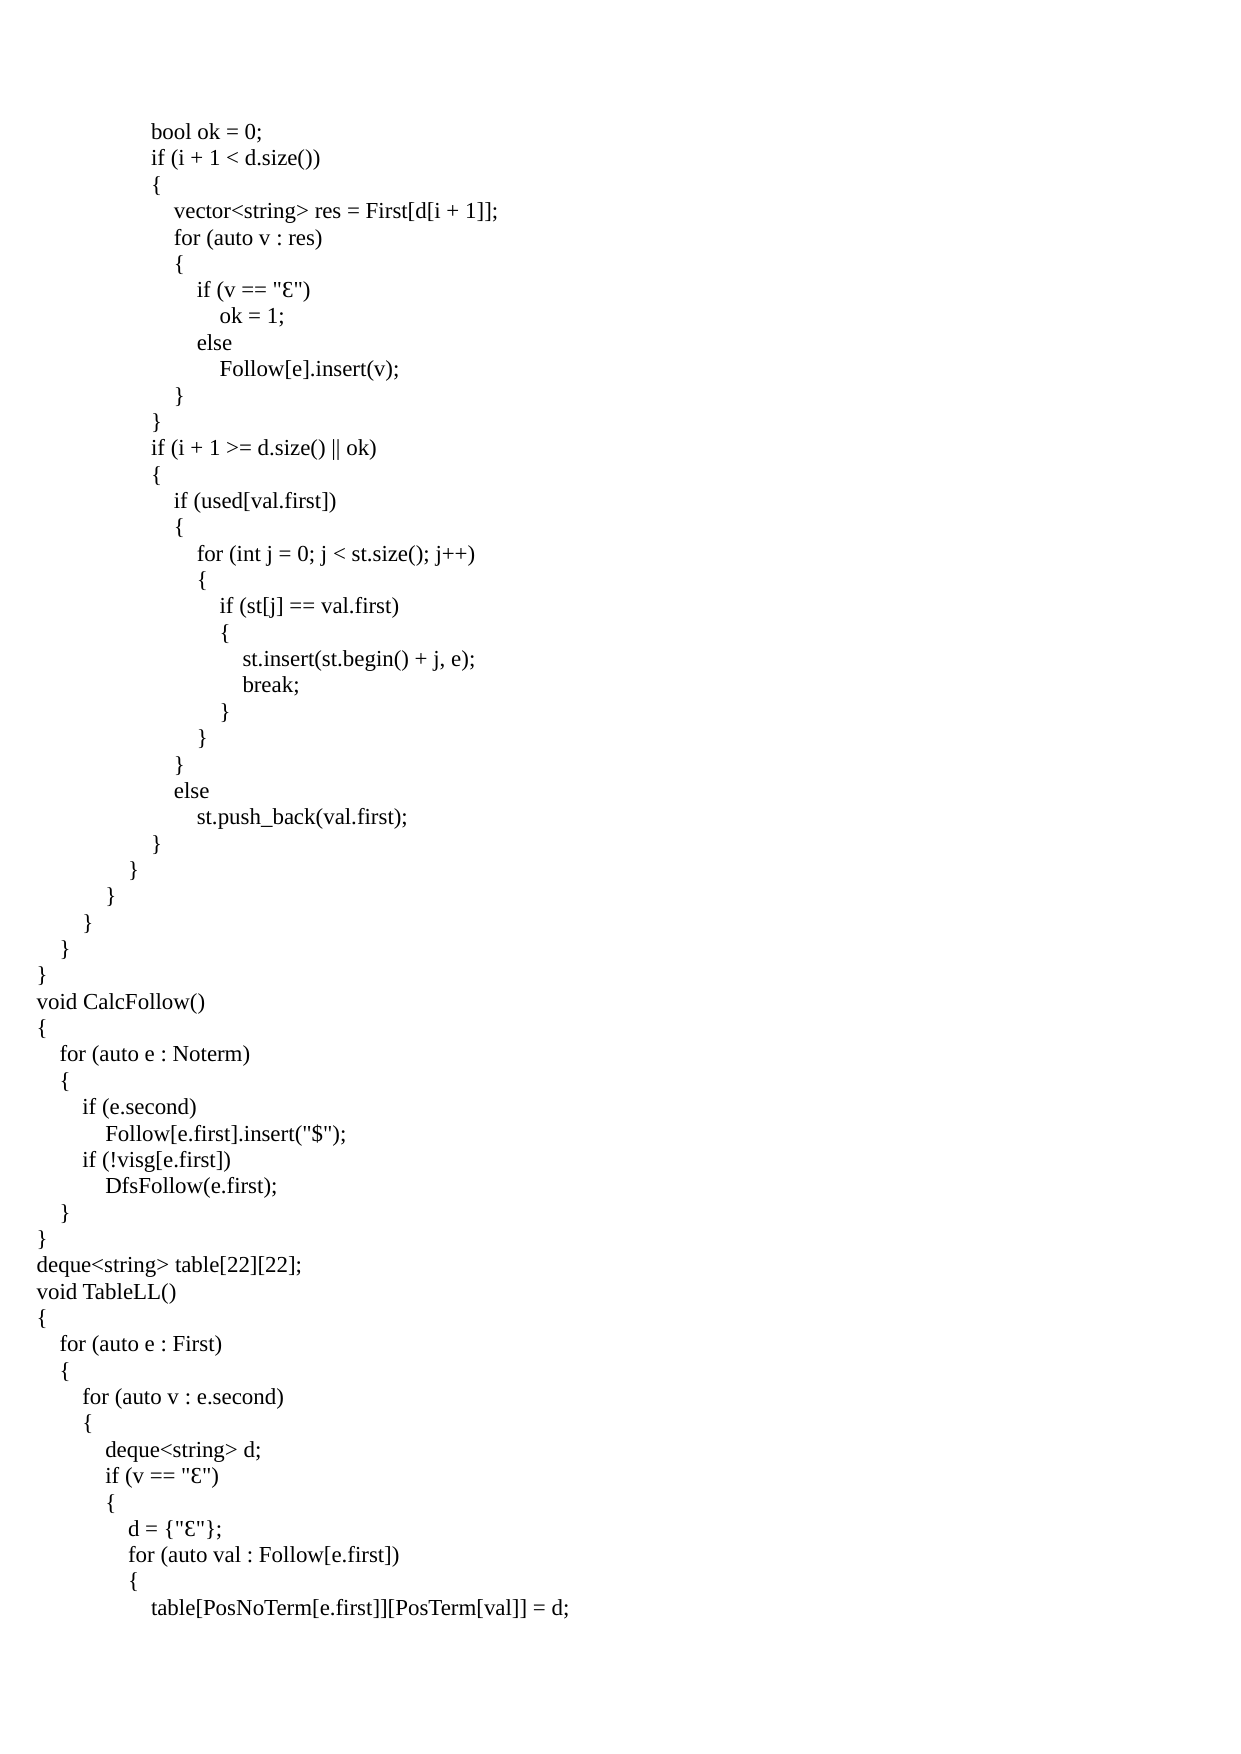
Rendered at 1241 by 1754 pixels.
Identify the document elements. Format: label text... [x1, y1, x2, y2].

text for (auto v : res) [36, 223, 1200, 250]
text void CalcFollow() [36, 988, 1200, 1014]
text break; [36, 672, 1200, 698]
text { [36, 171, 1200, 197]
text } [36, 909, 1200, 935]
text deque<string> d; [36, 1436, 1200, 1462]
text deque<string> table[22][22]; [36, 1251, 1200, 1278]
text if (v == "Ɛ") [36, 1462, 1200, 1488]
text Follow[e].insert(v); [36, 355, 1200, 382]
text { [36, 1067, 1200, 1093]
text else [36, 329, 1200, 355]
text } [36, 961, 1200, 988]
text { [36, 1304, 1200, 1330]
text table[PosNoTerm[e.first]][PosTerm[val]] = d; [36, 1594, 1200, 1620]
text if (v == "Ɛ") [36, 276, 1200, 303]
text } [36, 698, 1200, 724]
text else [36, 777, 1200, 803]
text { [36, 1568, 1200, 1594]
text } [36, 724, 1200, 751]
text } [36, 382, 1200, 408]
text { [36, 1357, 1200, 1383]
text if (!visg[e.first]) [36, 1146, 1200, 1172]
text for (auto val : Follow[e.first]) [36, 1541, 1200, 1568]
text { [36, 461, 1200, 487]
text void TableLL() [36, 1278, 1200, 1304]
text { [36, 513, 1200, 540]
text } [36, 830, 1200, 856]
text d = {"Ɛ"}; [36, 1515, 1200, 1541]
text for (auto v : e.second) [36, 1383, 1200, 1409]
text { [36, 1014, 1200, 1041]
text DfsFollow(e.first); [36, 1172, 1200, 1199]
text for (auto e : First) [36, 1330, 1200, 1357]
text if (i + 1 >= d.size() || ok) [36, 434, 1200, 461]
text } [36, 856, 1200, 882]
text } [36, 935, 1200, 961]
text vector<string> res = First[d[i + 1]]; [36, 197, 1200, 223]
text Follow[e.first].insert("$"); [36, 1119, 1200, 1146]
text } [36, 1225, 1200, 1251]
text { [36, 1409, 1200, 1436]
text } [36, 408, 1200, 434]
text for (int j = 0; j < st.size(); j++) [36, 540, 1200, 566]
text bool ok = 0; [36, 118, 1200, 144]
text if (st[j] == val.first) [36, 592, 1200, 619]
text for (auto e : Noterm) [36, 1041, 1200, 1067]
text st.push_back(val.first); [36, 803, 1200, 830]
text } [36, 1199, 1200, 1225]
text if (used[val.first]) [36, 487, 1200, 513]
text } [36, 751, 1200, 777]
text st.insert(st.begin() + j, e); [36, 645, 1200, 672]
text { [36, 566, 1200, 592]
text { [36, 619, 1200, 645]
text { [36, 250, 1200, 276]
text { [36, 1488, 1200, 1515]
text if (e.second) [36, 1093, 1200, 1119]
text if (i + 1 < d.size()) [36, 144, 1200, 171]
text ok = 1; [36, 303, 1200, 329]
text } [36, 882, 1200, 909]
